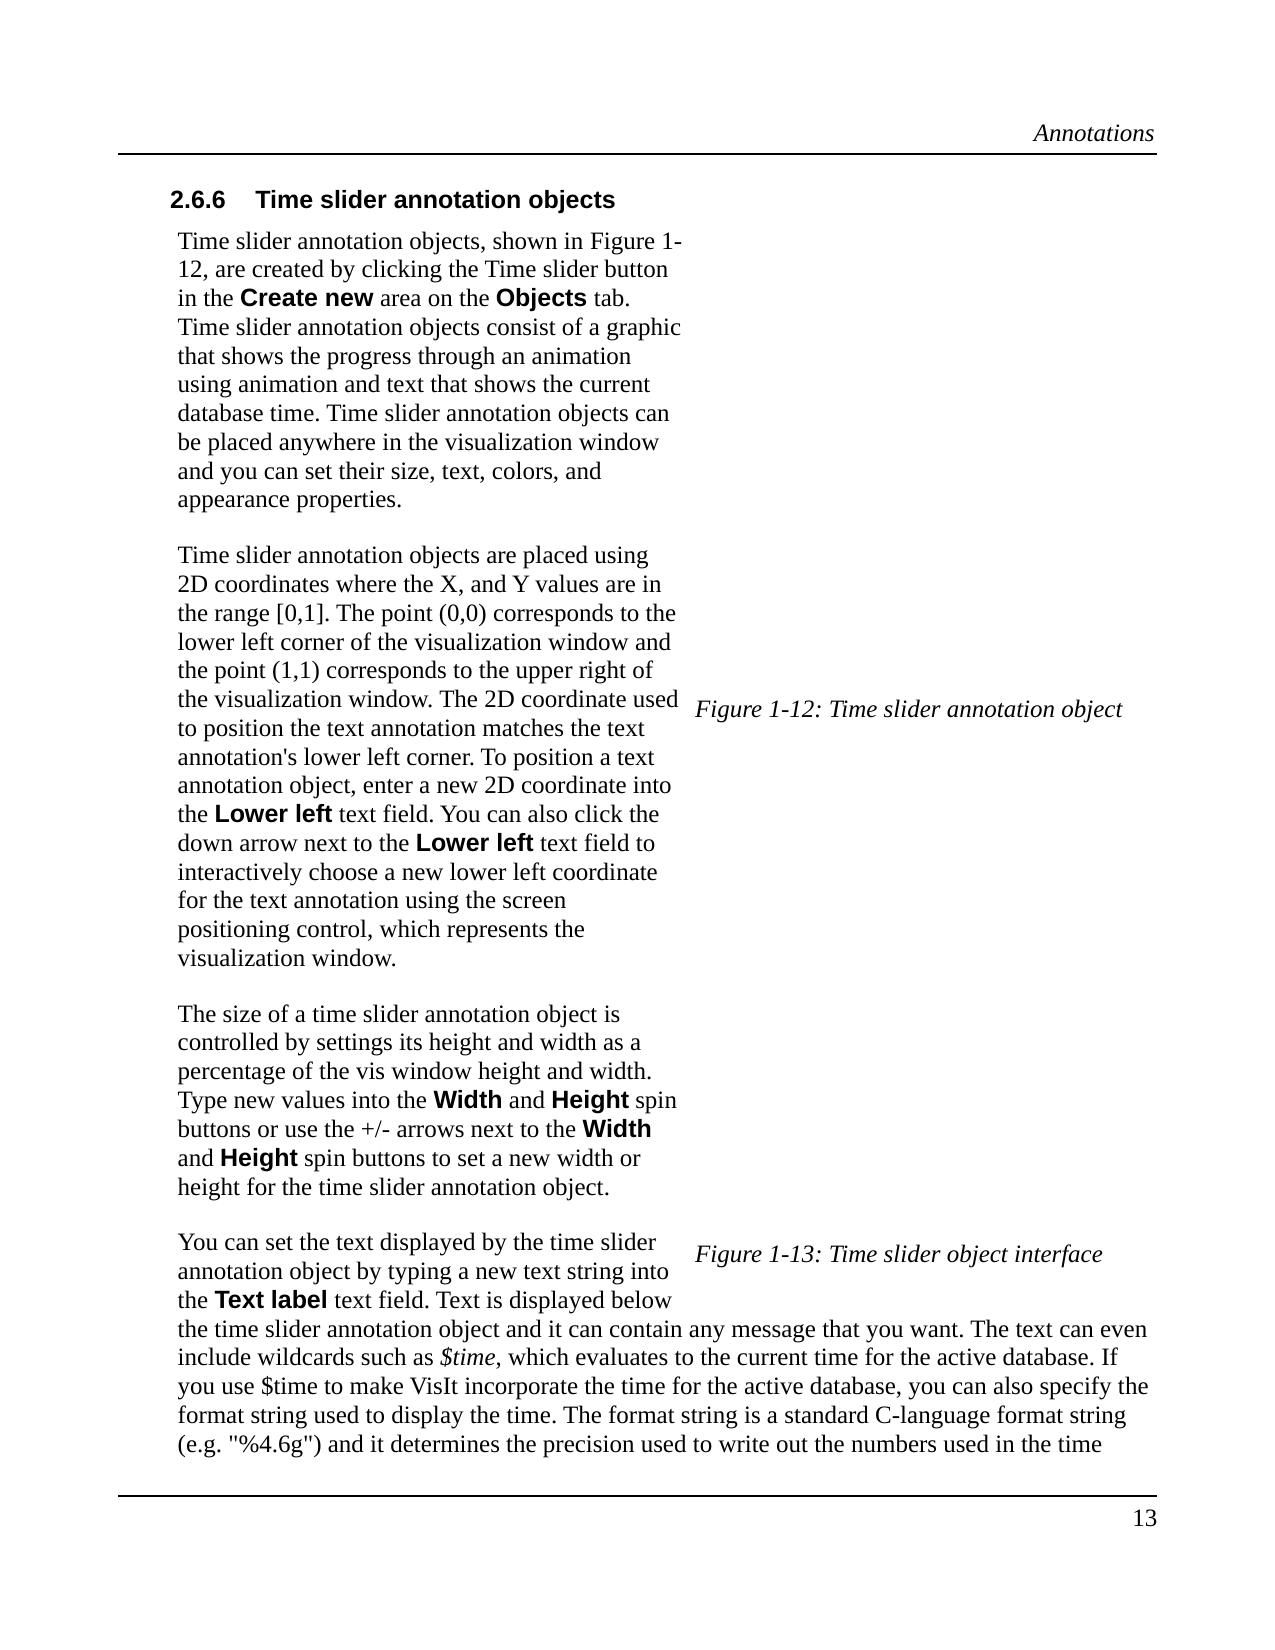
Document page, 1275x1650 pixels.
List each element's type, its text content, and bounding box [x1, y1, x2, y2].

text The size of a time slider annotation object is controlled by settings its height and width as a percentage of the vis window height and width. Type new values into the Width and Height spin buttons or use the +/- arrows next to the Width and Height spin buttons to set a new width or height for the time slider annotation object. [177, 999, 695, 1200]
text Time slider annotation objects are placed using 2D coordinates where the X, and Y values are in the range [0,1]. The point (0,0) corresponds to the lower left corner of the visualization window and the point (1,1) corresponds to the upper right of the visualization window. The 2D coordinate used to position the text annotation matches the text annotation's lower left corner. To position a text annotation object, enter a new 2D coordinate into the Lower left text field. You can also click the down arrow next to the Lower left text field to interactively choose a new lower left coordinate for the text annotation using the screen positioning control, which represents the visualization window. [177, 540, 695, 972]
subtitle Time slider annotation objects [163, 185, 1157, 214]
text [695, 723, 1145, 748]
text Figure 1-13: Time slider object interface [695, 748, 1145, 1268]
text Time slider annotation objects, shown in Figure 1-12, are created by clicking the Time slider button in the Create new area on the Objects tab. Time slider annotation objects consist of a graphic that shows the progress through an animation using animation and text that shows the current database time. Time slider annotation objects can be placed anywhere in the visualization window and you can set their size, text, colors, and appearance properties. [177, 226, 1157, 513]
text Figure 1-12: Time slider annotation object [695, 250, 1145, 723]
text You can set the text displayed by the time slider annotation object by typing a new text string into the Text label text field. Text is displayed below the time slider annotation object and it can contain any message that you want. The text can even include wildcards such as $time, which evaluates to the current time for the active database. If you use $time to make VisIt incorporate the time for the active database, you can also specify the format string used to display the time. The format string is a standard C-language format string (e.g. "%4.6g") and it determines the precision used to write out the numbers used in the time string. You will probably want to specify a format string that uses a fixed number of decimal places to ensure that the time string remains the same length during the animation, preventing distracting differences in the length of the string from taking the eye away from the visualization. Type a C-language format string into the Time format text field to change the time format string. [177, 1227, 1157, 1457]
